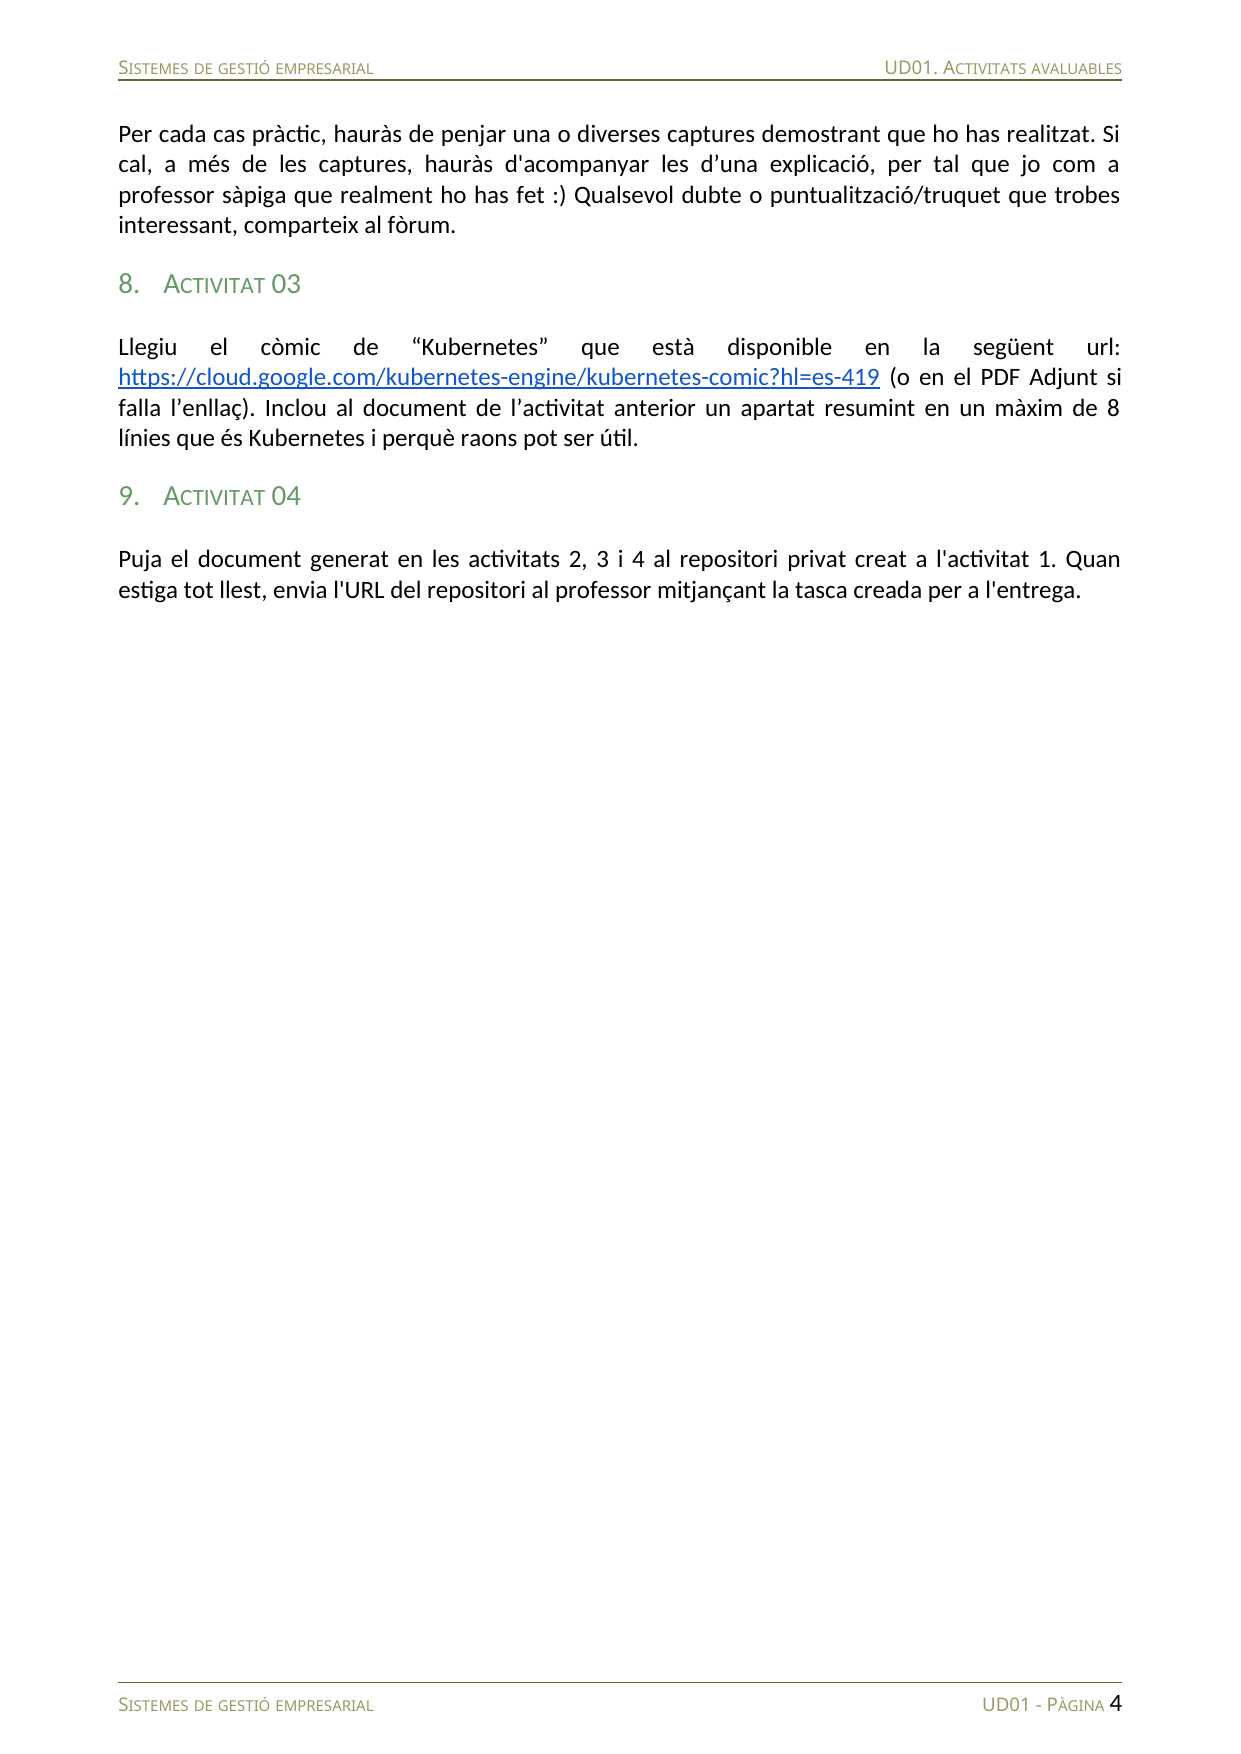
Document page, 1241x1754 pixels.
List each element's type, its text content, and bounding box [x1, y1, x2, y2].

text Per cada cas pràctic, hauràs de penjar una o diverses captures demostrant que ho has realitzat. Si cal, a més de les captures, hauràs d'acompanyar les d’una explicació, per tal que jo com a professor sàpiga que realment ho has fet :) Qualsevol dubte o puntualització/truquet que trobes interessant, comparteix al fòrum. [118, 118, 1122, 240]
text Puja el document generat en les activitats 2, 3 i 4 al repositori privat creat a l'activitat 1. Quan estiga tot llest, envia l'URL del repositori al professor mitjançant la tasca creada per a l'entrega. [118, 543, 1122, 604]
text Llegiu el còmic de “Kubernetes” que està disponible en la següent url: https://cloud.google.com/kubernetes-engine/kubernetes-comic?hl=es-419 (o en el PDF Adjunt si falla l’enllaç). Inclou al document de l’activitat anterior un apartat resumint en un màxim de 8 línies que és Kubernetes i perquè raons pot ser útil. [118, 331, 1122, 453]
subtitle Activitat 04 [118, 477, 1122, 513]
subtitle Activitat 03 [118, 265, 1122, 301]
